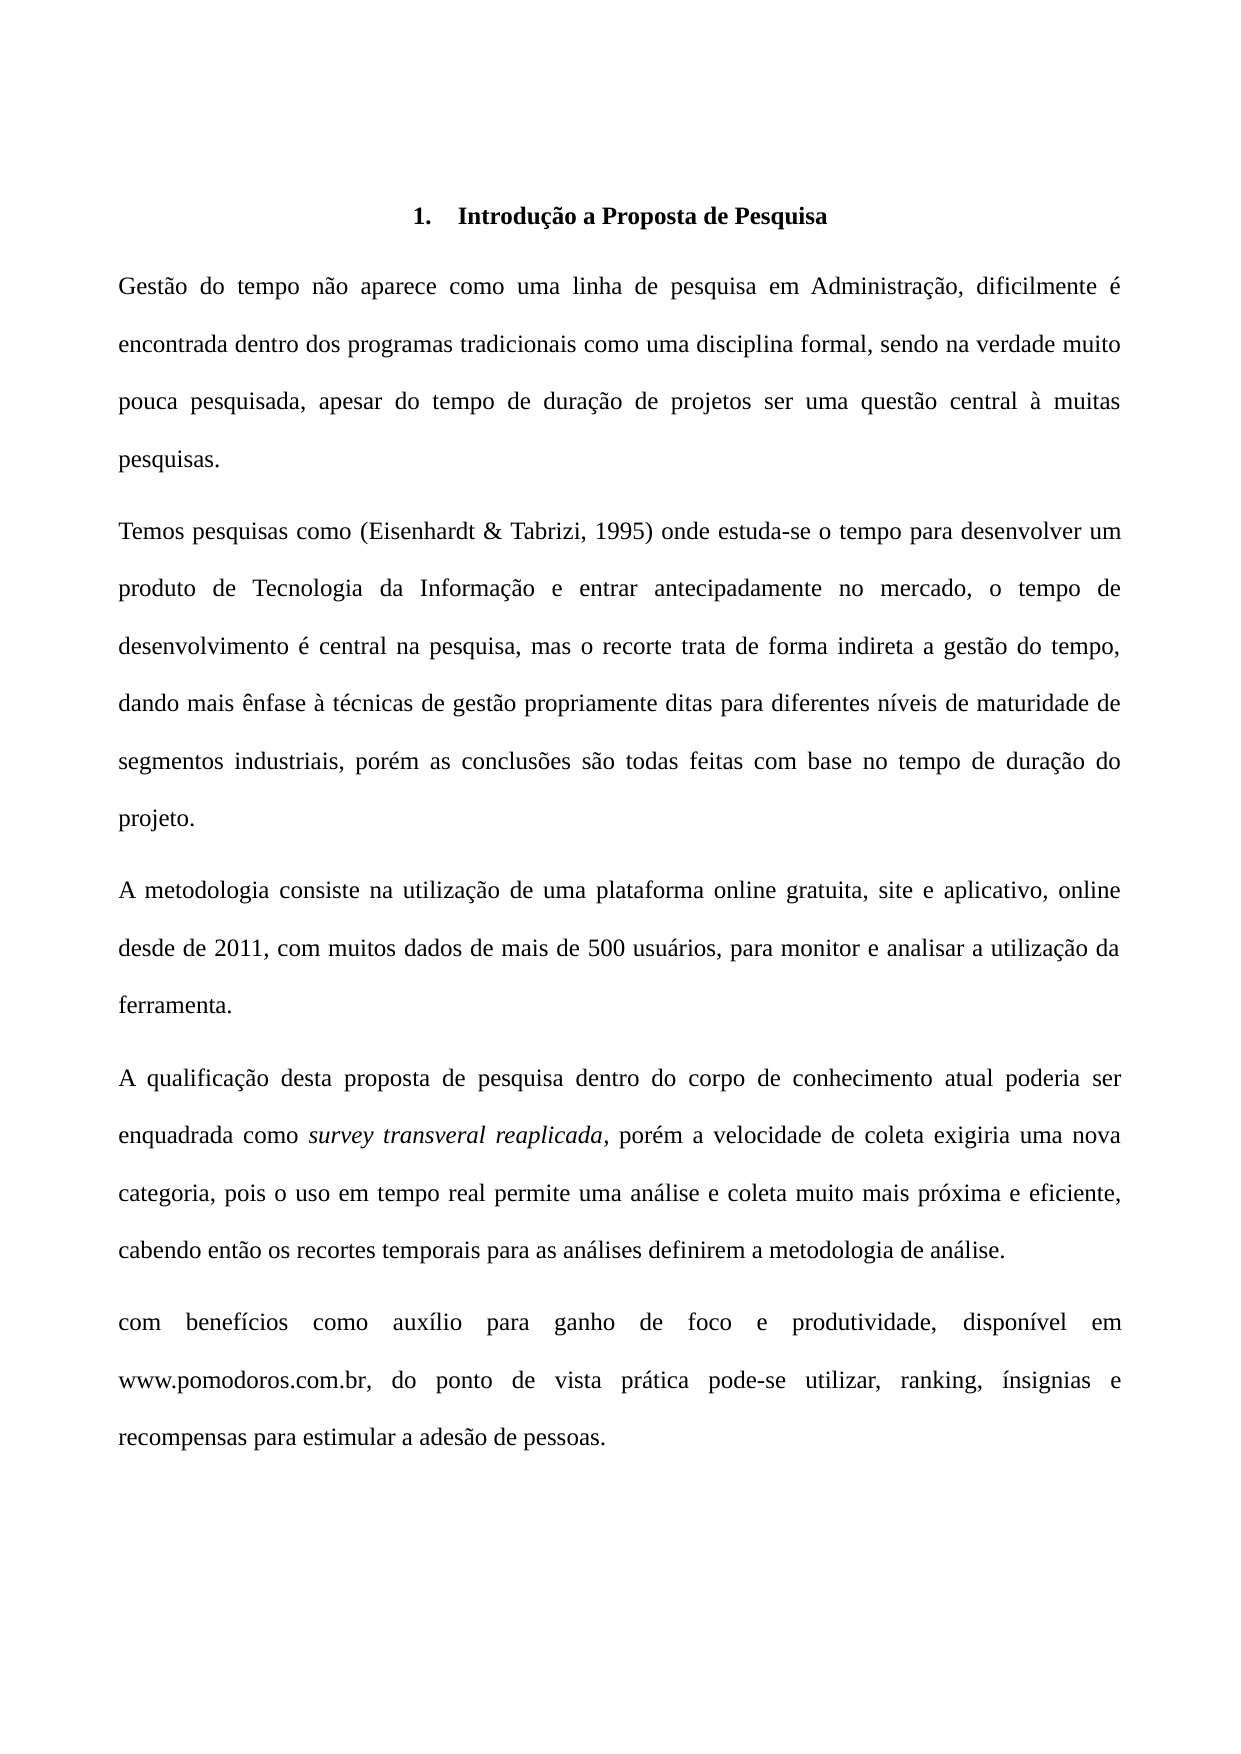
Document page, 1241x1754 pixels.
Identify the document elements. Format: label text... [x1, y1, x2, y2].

subtitle Introdução a Proposta de Pesquisa [118, 201, 1122, 230]
text Gestão do tempo não aparece como uma linha de pesquisa em Administração, dificilmente é encontrada dentro dos programas tradicionais como uma disciplina formal, sendo na verdade muito pouca pesquisada, apesar do tempo de duração de projetos ser uma questão central à muitas pesquisas. [118, 271, 1122, 473]
text A metodologia consiste na utilização de uma plataforma online gratuita, site e aplicativo, online desde de 2011, com muitos dados de mais de 500 usuários, para monitor e analisar a utilização da ferramenta. [118, 876, 1122, 1019]
text Temos pesquisas como (Eisenhardt & Tabrizi, 1995) onde estuda-se o tempo para desenvolver um produto de Tecnologia da Informação e entrar antecipadamente no mercado, o tempo de desenvolvimento é central na pesquisa, mas o recorte trata de forma indireta a gestão do tempo, dando mais ênfase à técnicas de gestão propriamente ditas para diferentes níveis de maturidade de segmentos industriais, porém as conclusões são todas feitas com base no tempo de duração do projeto. [118, 516, 1122, 832]
text A qualificação desta proposta de pesquisa dentro do corpo de conhecimento atual poderia ser enquadrada como survey transveral reaplicada, porém a velocidade de coleta exigiria uma nova categoria, pois o uso em tempo real permite uma análise e coleta muito mais próxima e eficiente, cabendo então os recortes temporais para as análises definirem a metodologia de análise. [118, 1063, 1122, 1264]
text com benefícios como auxílio para ganho de foco e produtividade, disponível em www.pomodoros.com.br, do ponto de vista prática pode-se utilizar, ranking, ínsignias e recompensas para estimular a adesão de pessoas. [118, 1307, 1122, 1451]
